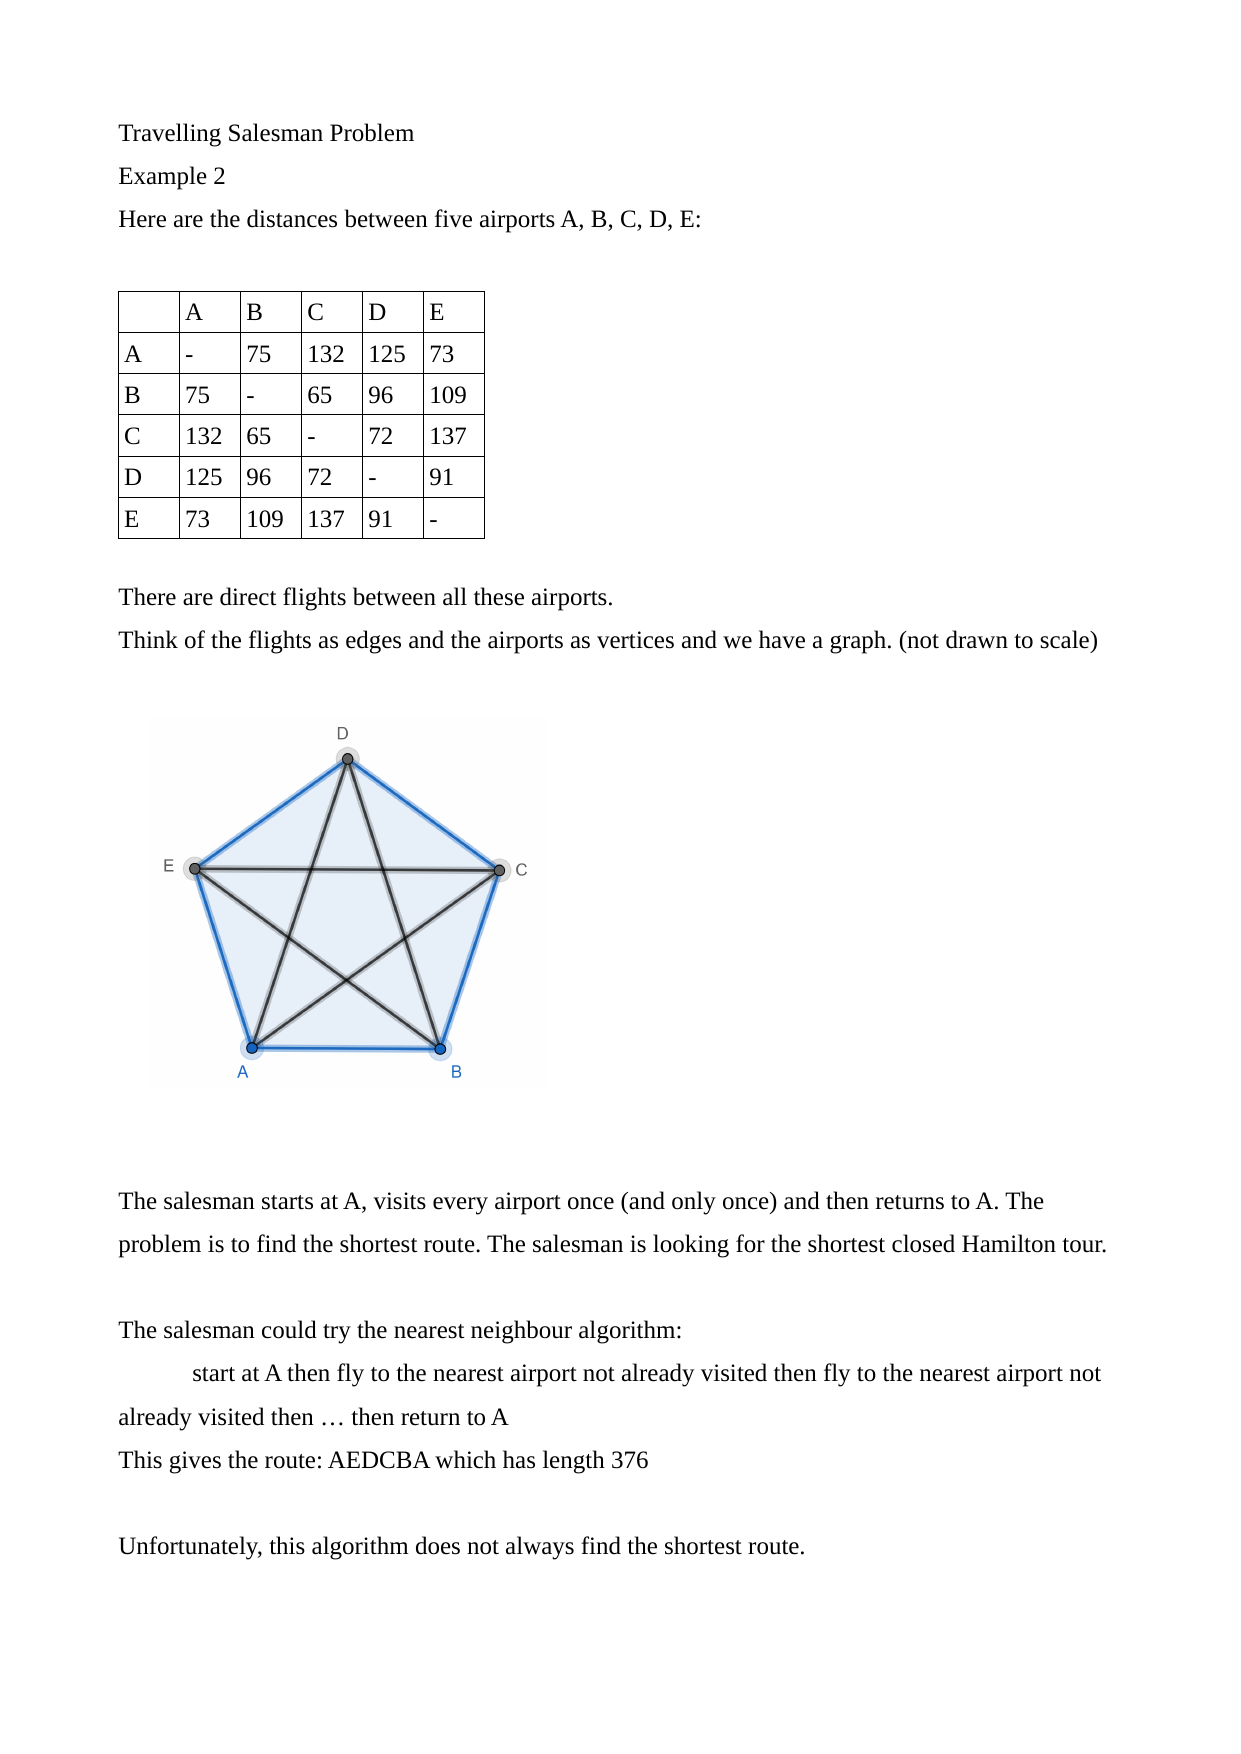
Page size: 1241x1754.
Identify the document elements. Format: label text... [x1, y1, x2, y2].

table_cell 137 [424, 415, 484, 456]
picture [146, 717, 548, 1087]
table_cell - [302, 415, 362, 456]
table_cell B [119, 374, 179, 414]
table_cell C [119, 415, 179, 456]
table_header E [424, 292, 484, 332]
text Travelling Salesman Problem [118, 118, 1122, 147]
table_cell 72 [363, 415, 423, 456]
table_cell - [241, 374, 301, 414]
table_cell 96 [241, 457, 301, 497]
table_cell 96 [363, 374, 423, 414]
table_header C [302, 292, 362, 332]
text The salesman could try the nearest neighbour algorithm: [118, 1315, 1122, 1344]
table_cell 109 [424, 374, 484, 414]
table_cell 73 [424, 333, 484, 373]
table_cell 65 [241, 415, 301, 456]
table_cell D [119, 457, 179, 497]
table_header A [180, 292, 240, 332]
text The salesman starts at A, visits every airport once (and only once) and then returns to A. The problem is to find the shortest route. The salesman is looking for the shortest closed Hamilton tour. [118, 1186, 1122, 1258]
text This gives the route: AEDCBA which has length 376 [118, 1445, 1122, 1473]
text Example 2 [118, 161, 1122, 190]
table_cell 125 [180, 457, 240, 497]
text Here are the distances between five airports A, B, C, D, E: [118, 204, 1122, 233]
text Think of the flights as edges and the airports as vertices and we have a graph. (not drawn to scale) [118, 625, 1122, 654]
table_cell 72 [302, 457, 362, 497]
text start at A then fly to the nearest airport not already visited then fly to the nearest airport not already visited then … then return to A [118, 1358, 1122, 1430]
table_header [119, 292, 179, 332]
table_cell - [424, 498, 484, 538]
table_cell - [363, 457, 423, 497]
table_header D [363, 292, 423, 332]
table_cell 132 [302, 333, 362, 373]
table_cell E [119, 498, 179, 538]
table_cell 91 [424, 457, 484, 497]
text Unfortunately, this algorithm does not always find the shortest route. [118, 1531, 1122, 1560]
table_header B [241, 292, 301, 332]
table_cell 65 [302, 374, 362, 414]
table_cell 73 [180, 498, 240, 538]
table_cell 137 [302, 498, 362, 538]
table_cell 109 [241, 498, 301, 538]
table_cell 125 [363, 333, 423, 373]
table_cell 75 [241, 333, 301, 373]
table_cell 75 [180, 374, 240, 414]
table_cell 91 [363, 498, 423, 538]
table_cell - [180, 333, 240, 373]
table_cell 132 [180, 415, 240, 456]
table_cell A [119, 333, 179, 373]
text There are direct flights between all these airports. [118, 582, 1122, 611]
